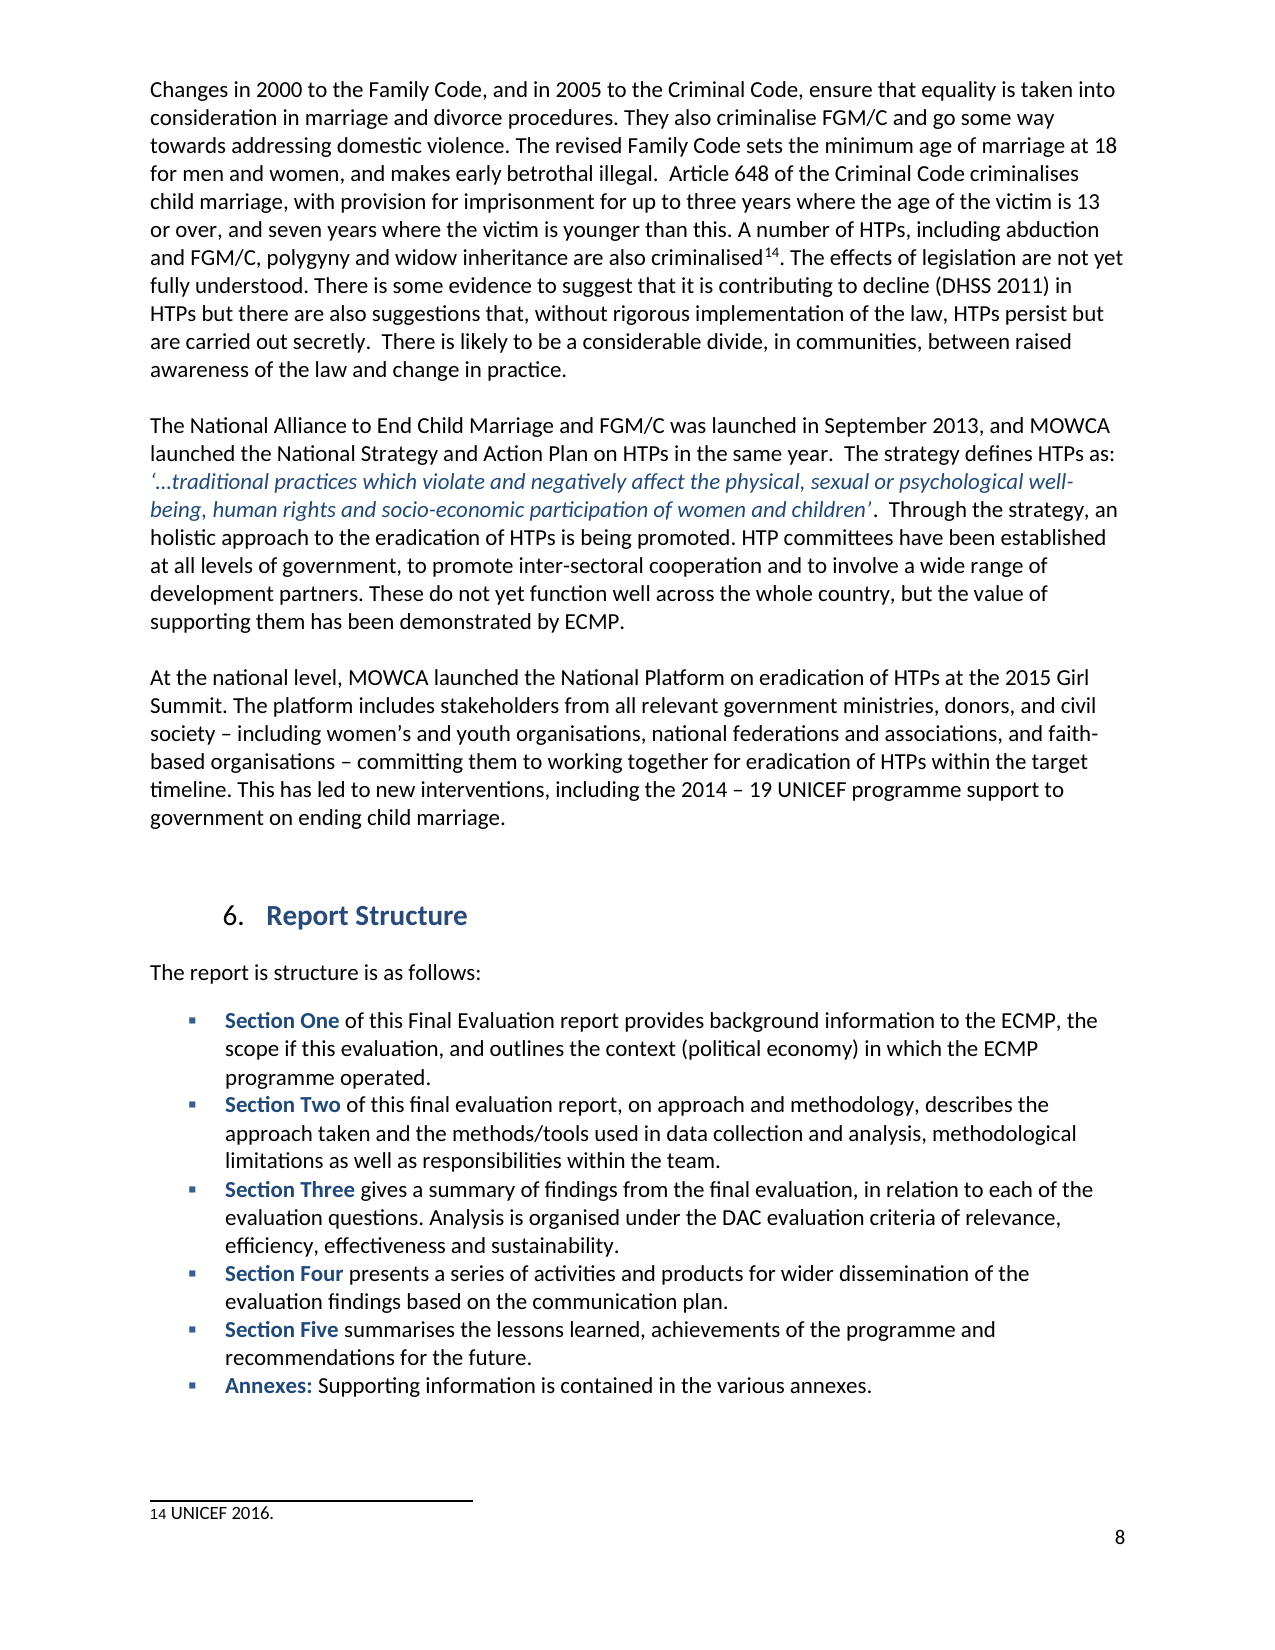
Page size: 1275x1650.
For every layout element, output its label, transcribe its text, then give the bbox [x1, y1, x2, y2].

text At the national level, MOWCA launched the National Platform on eradication of HTPs at the 2015 Girl Summit. The platform includes stakeholders from all relevant government ministries, donors, and civil society – including women’s and youth organisations, national federations and associations, and faith-based organisations – committing them to working together for eradication of HTPs within the target timeline. This has led to new interventions, including the 2014 – 19 UNICEF programme support to government on ending child marriage. [150, 663, 1125, 832]
text The National Alliance to End Child Marriage and FGM/C was launched in September 2013, and MOWCA launched the National Strategy and Action Plan on HTPs in the same year. The strategy defines HTPs as: ‘…traditional practices which violate and negatively affect the physical, sexual or psychological well-being, human rights and socio-economic participation of women and children’. Through the strategy, an holistic approach to the eradication of HTPs is being promoted. HTP committees have been established at all levels of government, to promote inter-sectoral cooperation and to involve a wide range of development partners. These do not yet function well across the whole country, but the value of supporting them has been demonstrated by ECMP. [150, 411, 1125, 635]
list Section One of this Final Evaluation report provides background information to the ECMP, the scope if this evaluation, and outlines the context (political economy) in which the ECMP programme operated. [187, 1007, 1125, 1091]
list Section Two of this final evaluation report, on approach and methodology, describes the approach taken and the methods/tools used in data collection and analysis, methodological limitations as well as responsibilities within the team. [187, 1091, 1125, 1175]
text UNICEF 2016. [150, 1501, 1125, 1524]
text The report is structure is as follows: [150, 958, 1125, 986]
list Section Four presents a series of activities and products for wider dissemination of the evaluation findings based on the communication plan. [187, 1259, 1125, 1315]
list Annexes: Supporting information is contained in the various annexes. [187, 1371, 1125, 1399]
list Section Three gives a summary of findings from the final evaluation, in relation to each of the evaluation questions. Analysis is organised under the DAC evaluation criteria of relevance, efficiency, effectiveness and sustainability. [187, 1175, 1125, 1259]
text Changes in 2000 to the Family Code, and in 2005 to the Criminal Code, ensure that equality is taken into consideration in marriage and divorce procedures. They also criminalise FGM/C and go some way towards addressing domestic violence. The revised Family Code sets the minimum age of marriage at 18 for men and women, and makes early betrothal illegal. Article 648 of the Criminal Code criminalises child marriage, with provision for imprisonment for up to three years where the age of the victim is 13 or over, and seven years where the victim is younger than this. A number of HTPs, including abduction and FGM/C, polygyny and widow inheritance are also criminalised. The effects of legislation are not yet fully understood. There is some evidence to suggest that it is contributing to decline (DHSS 2011) in HTPs but there are also suggestions that, without rigorous implementation of the law, HTPs persist but are carried out secretly. There is likely to be a considerable divide, in communities, between raised awareness of the law and change in practice. [150, 75, 1125, 383]
subtitle Report Structure [222, 897, 1125, 933]
list Section Five summarises the lessons learned, achievements of the programme and recommendations for the future. [187, 1315, 1125, 1371]
